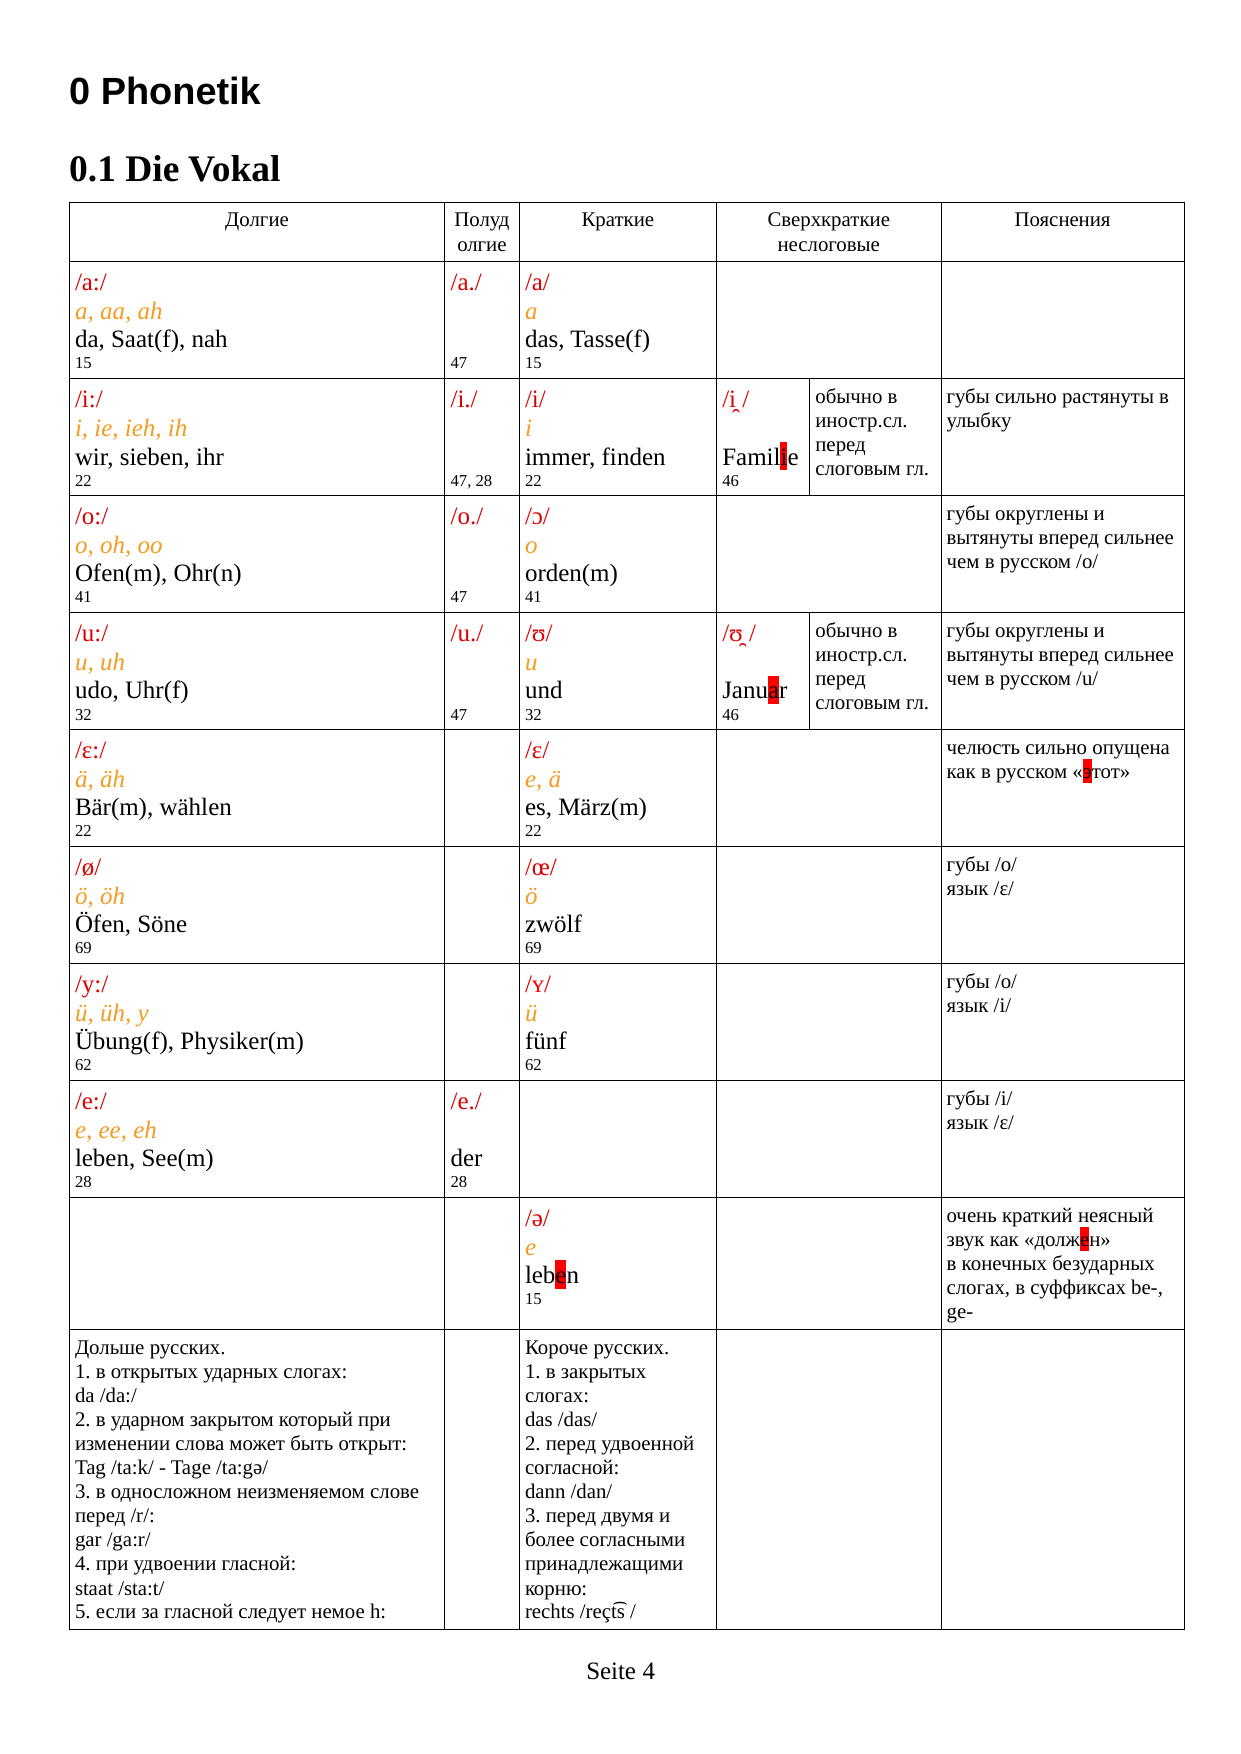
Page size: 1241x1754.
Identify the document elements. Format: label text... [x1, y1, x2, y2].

table_cell [717, 964, 941, 1080]
table_cell /o:/ o, oh, oo Ofen(m), Ohr(n) 41 [70, 496, 444, 612]
table_cell [445, 1330, 519, 1629]
table_cell /u:/ u, uh udo, Uhr(f) 32 [70, 613, 444, 729]
table_cell /œ/ ö zwölf 69 [520, 847, 716, 963]
table_cell /u./ 47 [445, 613, 519, 729]
table_cell челюсть сильно опущена как в русском «этот» [942, 730, 1184, 846]
table_cell /ɛ/ e, ä es, März(m) 22 [520, 730, 716, 846]
table_cell Короче русских. 1. в закрытых слогах: das /das/ 2. перед удвоенной согласной: dann /dan/ 3. перед двумя и более согласными принадлежащими корню: rechts /reçt͡s / [520, 1330, 716, 1629]
table_cell [717, 1330, 941, 1629]
table_cell губы округлены и вытянуты вперед сильнее чем в русском /u/ [942, 613, 1184, 729]
table_header Сверхкраткие неслоговые [717, 203, 941, 261]
table_cell [520, 1081, 716, 1197]
table_cell губы /i/ язык /ɛ/ [942, 1081, 1184, 1197]
table_cell [717, 496, 941, 612]
table_cell обычно в иностр.сл. перед слоговым гл. [810, 379, 941, 495]
table_header Краткие [520, 203, 716, 261]
table_cell губы /o/ язык /i/ [942, 964, 1184, 1080]
table_header Долгие [70, 203, 444, 261]
table_cell /ɔ/ o orden(m) 41 [520, 496, 716, 612]
table_cell /ɛ:/ ä, äh Bär(m), wählen 22 [70, 730, 444, 846]
table_header Пояснения [942, 203, 1184, 261]
table_header Полудолгие [445, 203, 519, 261]
table_cell /i:/ i, ie, ieh, ih wir, sieben, ihr 22 [70, 379, 444, 495]
table_cell губы округлены и вытянуты вперед сильнее чем в русском /о/ [942, 496, 1184, 612]
table_cell [445, 964, 519, 1080]
table_cell обычно в иностр.сл. перед слоговым гл. [810, 613, 941, 729]
table_cell губы /o/ язык /ɛ/ [942, 847, 1184, 963]
table_cell очень краткий неясный звук как «должен» в конечных безударных слогах, в суффиксах be-, ge- [942, 1198, 1184, 1329]
table_cell Дольше русских. 1. в открытых ударных слогах: da /da:/ 2. в ударном закрытом который при изменении слова может быть открыт: Tag /ta:k/ - Tage /ta:gə/ 3. в односложном неизменяемом слове перед /r/: gar /ga:r/ 4. при удвоении гласной: staat /sta:t/ 5. если за гласной следует немое h: [70, 1330, 444, 1629]
table_cell [717, 262, 941, 378]
table_cell [70, 1198, 444, 1329]
table_cell /e./ der 28 [445, 1081, 519, 1197]
table_cell [942, 1330, 1184, 1629]
table_cell [717, 1198, 941, 1329]
subtitle 0 Phonetik [69, 69, 1172, 113]
table_cell /a:/ a, aa, ah da, Saat(f), nah 15 [70, 262, 444, 378]
table_cell /ʊ̯ / Januar 46 [717, 613, 809, 729]
table_cell /ø/ ö, öh Öfen, Söne 69 [70, 847, 444, 963]
table_cell /i/ i immer, finden 22 [520, 379, 716, 495]
table_cell /o./ 47 [445, 496, 519, 612]
table_cell /a./ 47 [445, 262, 519, 378]
table_cell [942, 262, 1184, 378]
table_cell /ə/ e leben 15 [520, 1198, 716, 1329]
table_cell /ʊ/ u und 32 [520, 613, 716, 729]
table_cell /i./ 47, 28 [445, 379, 519, 495]
table_cell губы сильно растянуты в улыбку [942, 379, 1184, 495]
table_cell /y:/ ü, üh, y Übung(f), Physiker(m) 62 [70, 964, 444, 1080]
table_cell /a/ a das, Tasse(f) 15 [520, 262, 716, 378]
table_cell [717, 1081, 941, 1197]
table_cell [717, 730, 941, 846]
table_cell /i̯ / Familie 46 [717, 379, 809, 495]
table_cell [445, 847, 519, 963]
table_cell /ʏ/ ü fünf 62 [520, 964, 716, 1080]
table_cell [717, 847, 941, 963]
subtitle 0.1 Die Vokal [69, 146, 1172, 189]
table_cell [445, 1198, 519, 1329]
table_cell [445, 730, 519, 846]
table_cell /e:/ e, ee, eh leben, See(m) 28 [70, 1081, 444, 1197]
